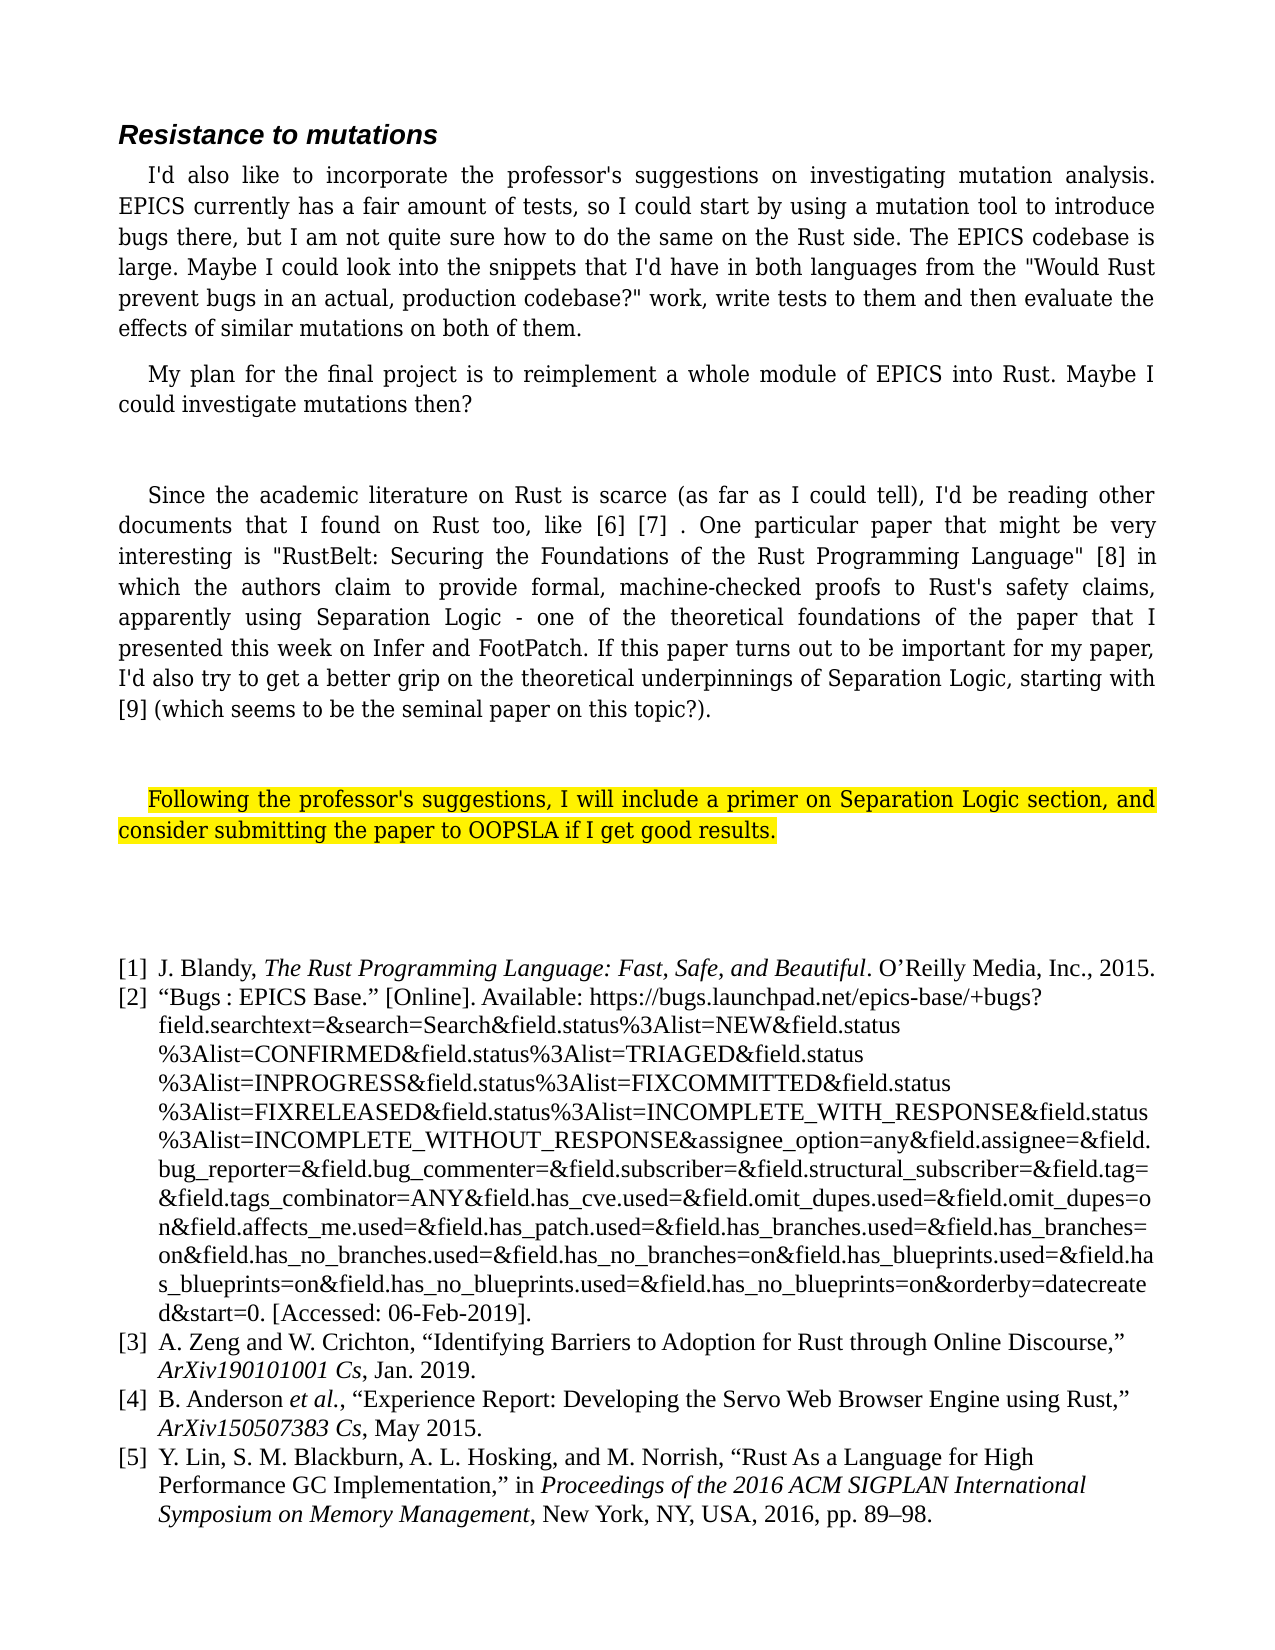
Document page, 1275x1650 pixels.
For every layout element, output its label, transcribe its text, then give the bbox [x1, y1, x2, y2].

text Following the professor's suggestions, I will include a primer on Separation Logic section, and consider submitting the paper to OOPSLA if I get good results. [118, 787, 1157, 844]
subtitle Resistance to mutations [118, 118, 1157, 150]
text [2] “Bugs : EPICS Base.” [Online]. Available: https://bugs.launchpad.net/epics-base/+bugs?field.searchtext=&search=Search&field.status%3Alist=NEW&field.status%3Alist=CONFIRMED&field.status%3Alist=TRIAGED&field.status%3Alist=INPROGRESS&field.status%3Alist=FIXCOMMITTED&field.status%3Alist=FIXRELEASED&field.status%3Alist=INCOMPLETE_WITH_RESPONSE&field.status%3Alist=INCOMPLETE_WITHOUT_RESPONSE&assignee_option=any&field.assignee=&field.bug_reporter=&field.bug_commenter=&field.subscriber=&field.structural_subscriber=&field.tag=&field.tags_combinator=ANY&field.has_cve.used=&field.omit_dupes.used=&field.omit_dupes=on&field.affects_me.used=&field.has_patch.used=&field.has_branches.used=&field.has_branches=on&field.has_no_branches.used=&field.has_no_branches=on&field.has_blueprints.used=&field.has_blueprints=on&field.has_no_blueprints.used=&field.has_no_blueprints=on&orderby=datecreated&start=0. [Accessed: 06-Feb-2019]. [118, 982, 1157, 1327]
text My plan for the final project is to reimplement a whole module of EPICS into Rust. Maybe I could investigate mutations then? [118, 361, 1157, 418]
text [3] A. Zeng and W. Crichton, “Identifying Barriers to Adoption for Rust through Online Discourse,” ArXiv190101001 Cs, Jan. 2019. [118, 1327, 1157, 1384]
text [1] J. Blandy, The Rust Programming Language: Fast, Safe, and Beautiful. O’Reilly Media, Inc., 2015. [118, 953, 1157, 982]
text [4] B. Anderson et al., “Experience Report: Developing the Servo Web Browser Engine using Rust,” ArXiv150507383 Cs, May 2015. [118, 1384, 1157, 1442]
text [5] Y. Lin, S. M. Blackburn, A. L. Hosking, and M. Norrish, “Rust As a Language for High Performance GC Implementation,” in Proceedings of the 2016 ACM SIGPLAN International Symposium on Memory Management, New York, NY, USA, 2016, pp. 89–98. [118, 1442, 1157, 1528]
text Since the academic literature on Rust is scarce (as far as I could tell), I'd be reading other documents that I found on Rust too, like [6] [7] . One particular paper that might be very interesting is "RustBelt: Securing the Foundations of the Rust Programming Language" [8] in which the authors claim to provide formal, machine-checked proofs to Rust's safety claims, apparently using Separation Logic - one of the theoretical foundations of the paper that I presented this week on Infer and FootPatch. If this paper turns out to be important for my paper, I'd also try to get a better grip on the theoretical underpinnings of Separation Logic, starting with [9] (which seems to be the seminal paper on this topic?). [118, 482, 1157, 723]
text I'd also like to incorporate the professor's suggestions on investigating mutation analysis. EPICS currently has a fair amount of tests, so I could start by using a mutation tool to introduce bugs there, but I am not quite sure how to do the same on the Rust side. The EPICS codebase is large. Maybe I could look into the snippets that I'd have in both languages from the "Would Rust prevent bugs in an actual, production codebase?" work, write tests to them and then evaluate the effects of similar mutations on both of them. [118, 162, 1157, 342]
